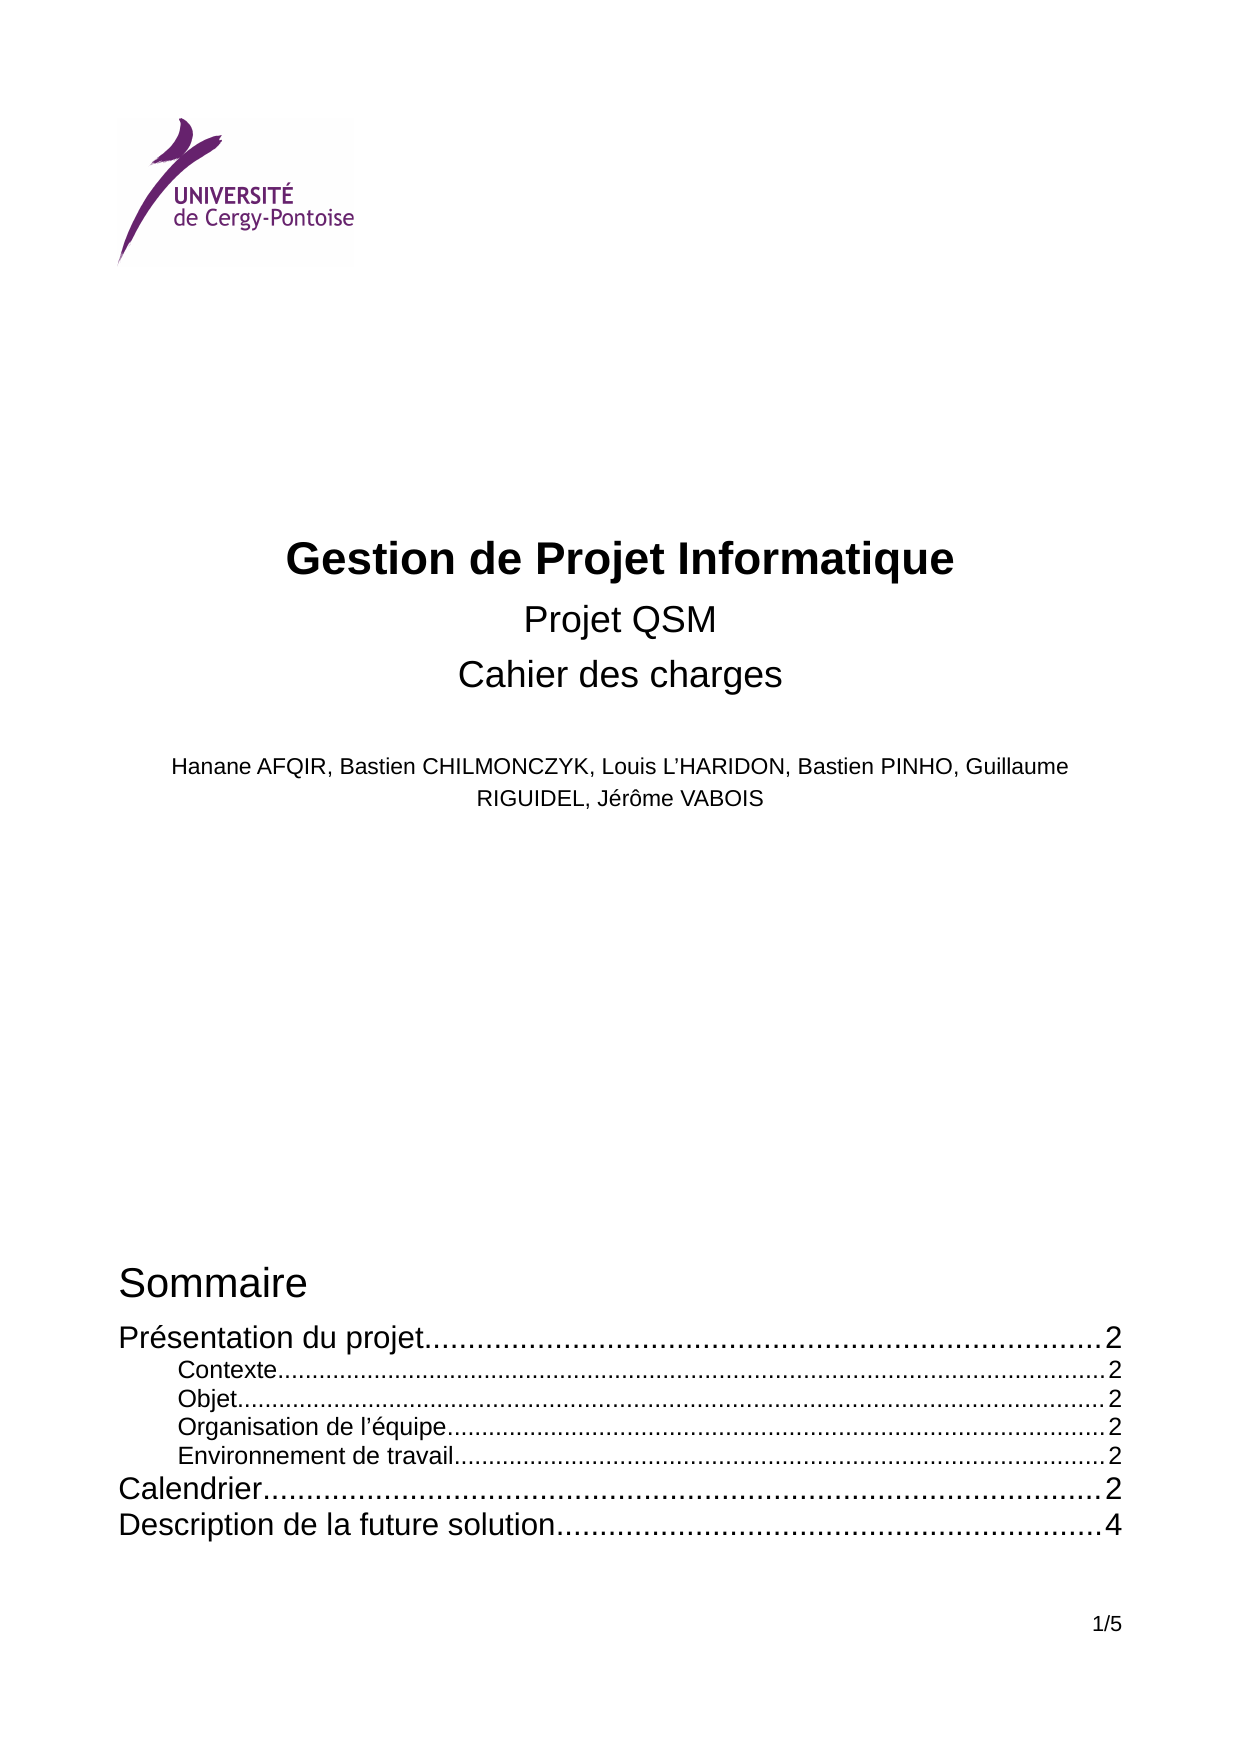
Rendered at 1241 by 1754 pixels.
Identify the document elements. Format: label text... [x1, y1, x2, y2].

text Organisation de l’équipe 2 [177, 1412, 1122, 1441]
text Description de la future solution 4 [118, 1506, 1122, 1542]
text Présentation du projet 2 [118, 1319, 1122, 1355]
subtitle Cahier des charges [118, 652, 1122, 696]
text Calendrier 2 [118, 1470, 1122, 1506]
text Hanane AFQIR, Bastien CHILMONCZYK, Louis L’HARIDON, Bastien PINHO, Guillaume RIGUIDEL, Jérôme VABOIS [118, 753, 1122, 811]
text Contexte 2 [177, 1355, 1122, 1383]
subtitle Projet QSM [118, 597, 1122, 640]
subtitle Sommaire [118, 1258, 1122, 1306]
text Objet 2 [177, 1383, 1122, 1412]
picture [117, 118, 354, 267]
title Gestion de Projet Informatique [118, 532, 1122, 584]
text Environnement de travail 2 [177, 1441, 1122, 1470]
